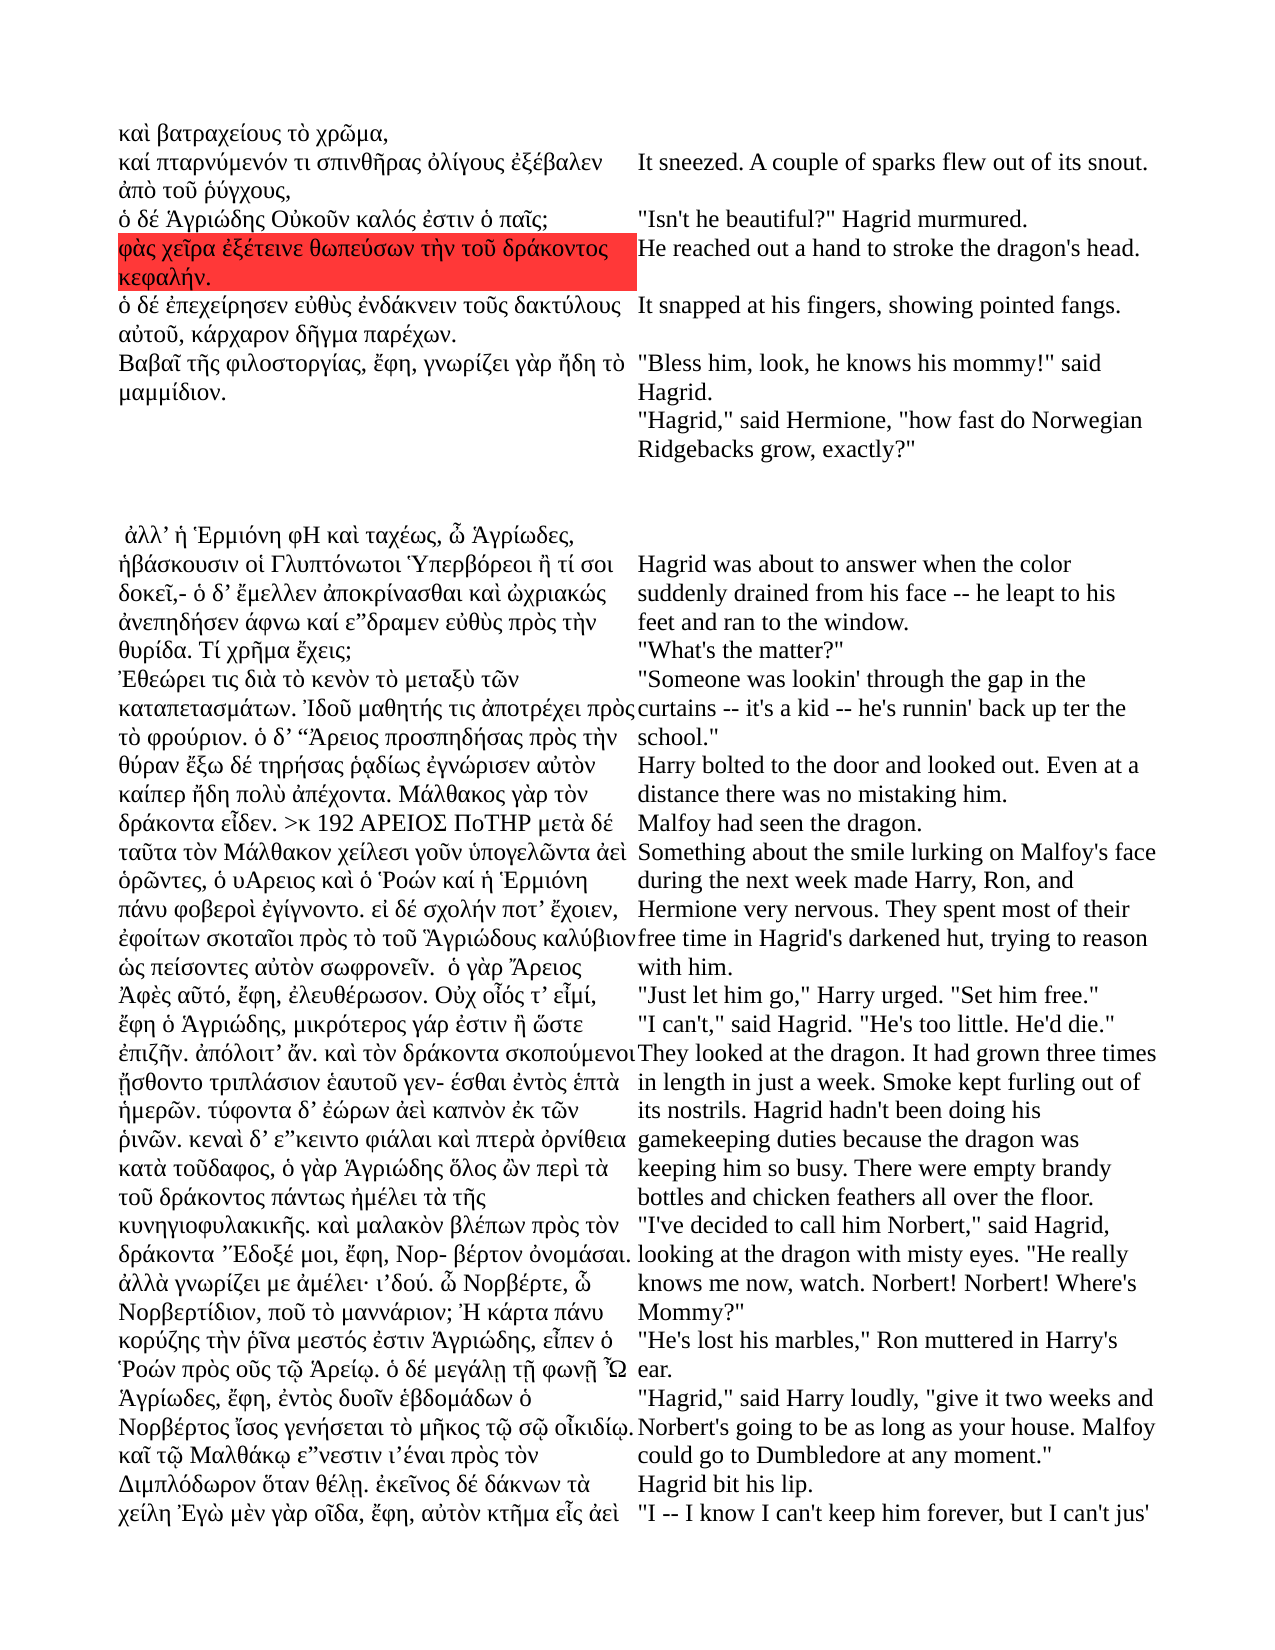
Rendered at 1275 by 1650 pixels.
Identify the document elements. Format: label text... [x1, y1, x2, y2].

table_cell "Isn't he beautiful?" Hagrid murmured. [637, 204, 1157, 233]
table_cell "Hagrid," said Hermione, "how fast do Norwegian Ridgebacks grow, exactly?" [637, 406, 1157, 463]
table_cell It snapped at his fingers, showing pointed fangs. [637, 291, 1157, 348]
table_cell ὁ δέ Ἁγριώδης Οὐκοῦν καλός ἐστιν ὁ παῖς; [118, 204, 637, 233]
table_cell [637, 463, 1157, 492]
table_cell καί πταρνύμενόν τι σπινθῆρας ὀλίγους ἐξέβαλεν ἀπὸ τοῦ ῥύγχους, [118, 147, 637, 204]
table_cell καὶ βατραχείους τὸ χρῶμα, [118, 118, 637, 147]
table_cell Βαβαῖ τῆς φιλοστοργίας, ἔφη, γνωρίζει γὰρ ἤδη τὸ μαμμίδιον. [118, 348, 637, 406]
table_cell Hagrid was about to answer when the color suddenly drained from his face -- he leapt to his feet and ran to the window. "What's the matter?" "Someone was lookin' through the gap in the curtains -- it's a kid -- he's runnin' back up ter the school." Harry bolted to the door and looked out. Even at a distance there was no mistaking him. Malfoy had seen the dragon. Something about the smile lurking on Malfoy's face during the next week made Harry, Ron, and Hermione very nervous. They spent most of their free time in Hagrid's darkened hut, trying to reason with him. "Just let him go," Harry urged. "Set him free." "I can't," said Hagrid. "He's too little. He'd die." They looked at the dragon. It had grown three times in length in just a week. Smoke kept furling out of its nostrils. Hagrid hadn't been doing his gamekeeping duties because the dragon was keeping him so busy. There were empty brandy bottles and chicken feathers all over the floor. "I've decided to call him Norbert," said Hagrid, looking at the dragon with misty eyes. "He really knows me now, watch. Norbert! Norbert! Where's Mommy?" "He's lost his marbles," Ron muttered in Harry's ear. "Hagrid," said Harry loudly, "give it two weeks and Norbert's going to be as long as your house. Malfoy could go to Dumbledore at any moment." Hagrid bit his lip. "I -- I know I can't keep him forever, but I can't jus' [637, 492, 1157, 1527]
table_cell ἀλλ’ ἡ Ἑρμιόνη φΗ καὶ ταχέως, ὦ Ἁγρίωδες, ἡβάσκουσιν οἱ Γλυπτόνωτοι Ὑπερβόρεοι ἢ τί σοι δοκεῖ,- ὁ δ’ ἔμελλεν ἀποκρίνασθαι καὶ ὠχριακώς ἀνεπηδήσεν άφνω καί ε”δραμεν εὐθὺς πρὸς τὴν θυρίδα. Τί χρῆμα ἔχεις; Ἐθεώρει τις διὰ τὸ κενὸν τὸ μεταξὺ τῶν καταπετασμάτων. Ἰδοῦ μαθητής τις ἀποτρέχει πρὸς τὸ φρούριον. ὁ δ’ “Ἀρειος προσπηδήσας πρὸς τὴν θύραν ἔξω δέ τηρήσας ῥᾳδίως ἐγνώρισεν αὐτὸν καίπερ ἤδη πολὺ ἀπέχοντα. Μάλθακος γὰρ τὸν δράκοντα εἶδεν. >κ 192 ΑΡΕΙΟΣ ΠοΤΗΡ μετὰ δέ ταῦτα τὸν Μάλθακον χείλεσι γοῦν ὑπογελῶντα ἀεὶ ὁρῶντες, ὁ υΑρειος καὶ ὁ Ῥοών καί ἡ Ἑρμιόνη πάνυ φοβεροὶ ἐγίγνοντο. εἰ δέ σχολήν ποτ’ ἔχοιεν, ἐφοίτων σκοταῖοι πρὸς τὸ τοῦ Ἃγριώδους καλύβιον ὡς πείσοντες αὐτὸν σωφρονεῖν. ὁ γὰρ Ἄρειος Ἀφὲς αῦτό, ἔφη, ἐλευθέρωσον. Οὐχ οἶός τ’ εἶμί, ἔφη ὁ Ἁγριώδης, μικρότερος γάρ ἐστιν ἢ ὥστε ἐπιζῆν. ἀπόλοιτ’ ἄν. καὶ τὸν δράκοντα σκοπούμενοι ᾔσθοντο τριπλάσιον ἑαυτοῦ γεν- έσθαι ἐντὸς ἑπτὰ ἡμερῶν. τύφοντα δ’ ἐώρων ἀεὶ καπνὸν ἐκ τῶν ῥινῶν. κεναὶ δ’ ε”κειντο φιάλαι καὶ πτερὰ ὀρνίθεια κατὰ τοῦδαφος, ὁ γὰρ Ἁγριώδης ὅλος ὢν περὶ τὰ τοῦ δράκοντος πάντως ἠμέλει τὰ τῆς κυνηγιοφυλακικῆς. καὶ μαλακὸν βλέπων πρὸς τὸν δράκοντα ’Έδοξέ μοι, ἔφη, Νορ- βέρτον ὀνομάσαι. ἀλλὰ γνωρίζει με ἀμέλει· ι’δού. ὦ Νορβέρτε, ὧ Νορβερτίδιον, ποῦ τὸ μαννάριον; Ἠ κάρτα πάνυ κορύζης τὴν ῥῖνα μεστός ἐστιν Ἁγριώδης, εἶπεν ὁ Ῥοών πρὸς οῦς τῷ Ἁρείῳ. ὁ δέ μεγάλῃ τῇ φωνῇ Ὦ Ἁγρίωδες, ἔφη, ἐντὸς δυοῖν ἑβδομάδων ὁ Νορβέρτος ἴσος γενήσεται τὸ μῆκος τῷ σῷ οἶκιδίῳ. καῖ τῷ Μαλθάκῳ ε”νεστιν ι’έναι πρὸς τὸν Διμπλόδωρον ὅταν θέλῃ. ἐκεῖνος δέ δάκνων τὰ χείλη Ἐγὼ μὲν γὰρ οῖδα, ἔφη, αὐτὸν κτῆμα εἷς ἀεὶ [118, 492, 637, 1527]
table_cell φὰς χεῖρα ἐξέτεινε θωπεύσων τὴν τοῦ δράκοντος κεφαλήν. [118, 233, 637, 291]
table_cell [118, 406, 637, 463]
table_cell [637, 118, 1157, 147]
table_cell It sneezed. A couple of sparks flew out of its snout. [637, 147, 1157, 204]
table_cell "Bless him, look, he knows his mommy!" said Hagrid. [637, 348, 1157, 406]
table_cell He reached out a hand to stroke the dragon's head. [637, 233, 1157, 291]
table_cell [118, 463, 637, 492]
table_cell ὁ δέ ἐπεχείρησεν εὐθὺς ἐνδάκνειν τοῦς δακτύλους αὐτοῦ, κάρχαρον δῆγμα παρέχων. [118, 291, 637, 348]
